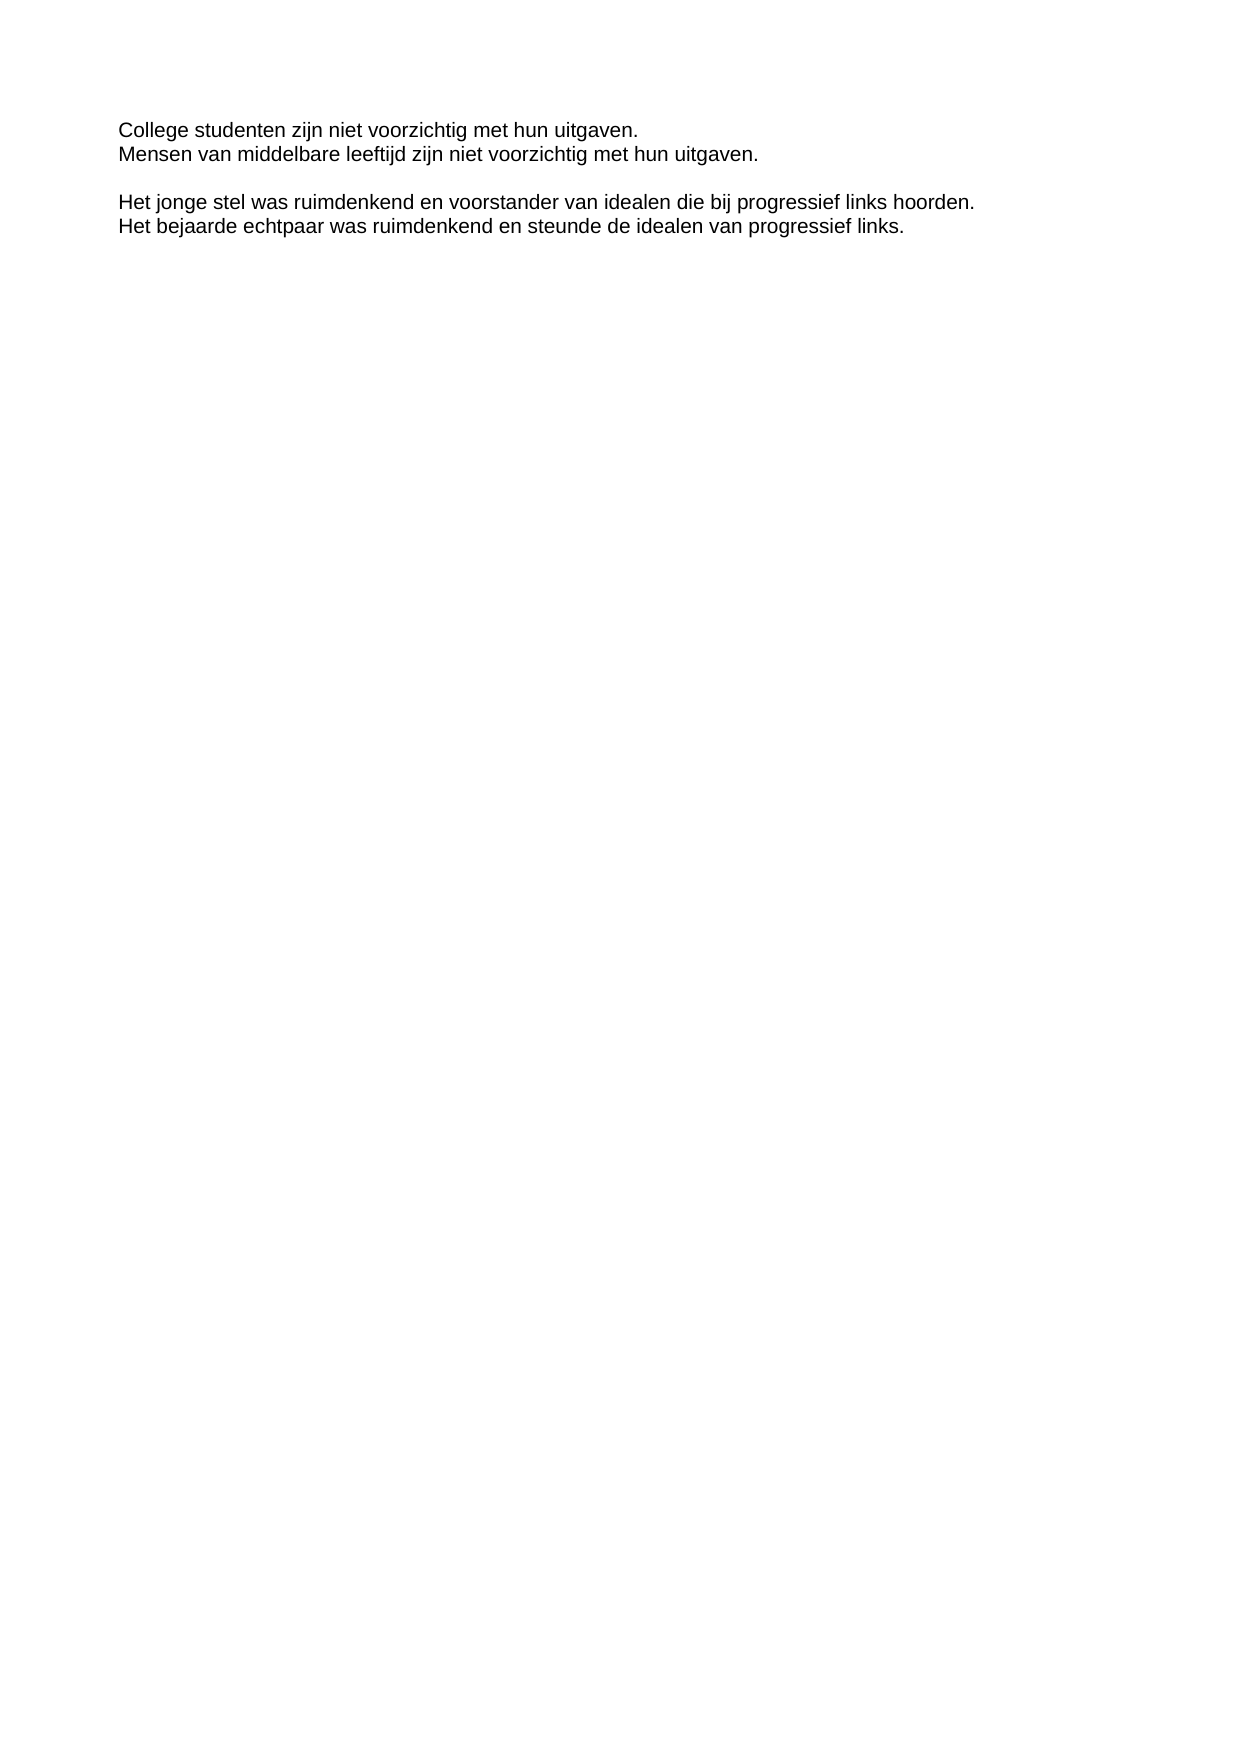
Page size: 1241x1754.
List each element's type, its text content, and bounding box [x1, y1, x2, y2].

text Het jonge stel was ruimdenkend en voorstander van idealen die bij progressief links hoorden. [118, 190, 1122, 214]
text Het bejaarde echtpaar was ruimdenkend en steunde de idealen van progressief links. [118, 214, 1122, 238]
text College studenten zijn niet voorzichtig met hun uitgaven. [118, 118, 1122, 142]
text Mensen van middelbare leeftijd zijn niet voorzichtig met hun uitgaven. [118, 142, 1122, 166]
